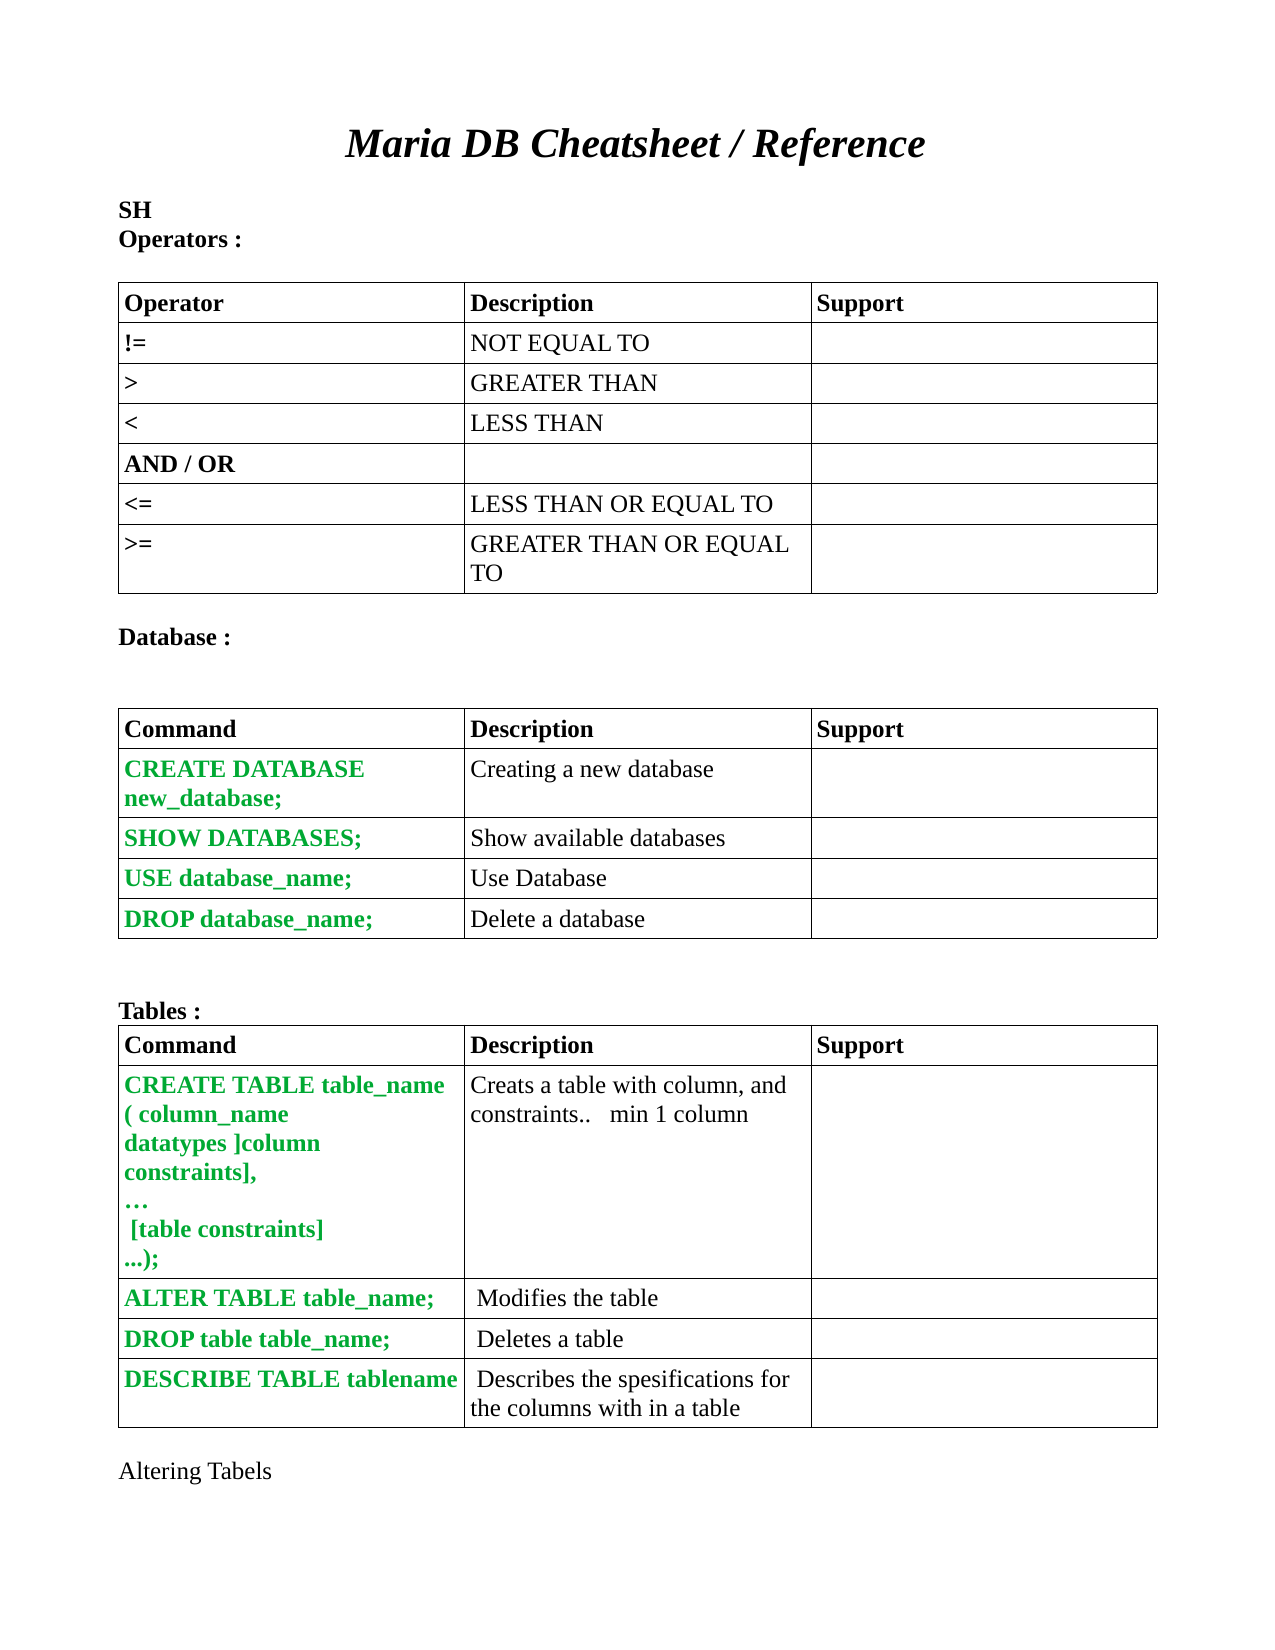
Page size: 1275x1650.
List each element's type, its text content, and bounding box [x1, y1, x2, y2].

table_cell != [119, 323, 464, 362]
table_header Support [812, 1026, 1157, 1065]
table_cell Deletes a table [465, 1319, 811, 1358]
table_cell >= [119, 525, 464, 593]
table_cell <= [119, 484, 464, 524]
table_cell GREATER THAN OR EQUAL TO [465, 525, 811, 593]
table_cell [812, 859, 1157, 898]
table_cell Modifies the table [465, 1279, 811, 1318]
table_cell [812, 323, 1157, 362]
table_cell [812, 1066, 1157, 1278]
table_cell DROP database_name; [119, 899, 464, 938]
table_cell [812, 525, 1157, 593]
table_cell Delete a database [465, 899, 811, 938]
table_cell LESS THAN OR EQUAL TO [465, 484, 811, 524]
table_cell [812, 1359, 1157, 1427]
table_header Description [465, 709, 811, 748]
table_cell SHOW DATABASES; [119, 818, 464, 857]
table_cell CREATE TABLE table_name ( column_name datatypes ]column constraints], … [table constraints] ...); [119, 1066, 464, 1278]
table_cell Creating a new database [465, 749, 811, 817]
table_cell ALTER TABLE table_name; [119, 1279, 464, 1318]
text Operators : [118, 224, 1157, 253]
table_cell [812, 818, 1157, 857]
table_cell Use Database [465, 859, 811, 898]
table_header Support [812, 709, 1157, 748]
table_cell [812, 1319, 1157, 1358]
text Tables : [118, 996, 1157, 1024]
table_cell [812, 404, 1157, 443]
table_header Operator [119, 283, 464, 322]
table_cell [812, 444, 1157, 483]
text SH [118, 196, 1157, 224]
table_cell [465, 444, 811, 483]
table_cell LESS THAN [465, 404, 811, 443]
table_cell Creats a table with column, and constraints.. min 1 column [465, 1066, 811, 1278]
table_cell [812, 1279, 1157, 1318]
table_cell CREATE DATABASE new_database; [119, 749, 464, 817]
text Database : [118, 622, 1157, 708]
table_cell [812, 364, 1157, 403]
table_cell DESCRIBE TABLE tablename [119, 1359, 464, 1427]
table_cell GREATER THAN [465, 364, 811, 403]
table_header Description [465, 1026, 811, 1065]
table_cell Describes the spesifications for the columns with in a table [465, 1359, 811, 1427]
table_header Support [812, 283, 1157, 322]
table_cell DROP table table_name; [119, 1319, 464, 1358]
table_cell > [119, 364, 464, 403]
table_cell [812, 749, 1157, 817]
table_header Command [119, 709, 464, 748]
table_cell [812, 899, 1157, 938]
table_header Command [119, 1026, 464, 1065]
table_cell USE database_name; [119, 859, 464, 898]
table_header Description [465, 283, 811, 322]
text Altering Tabels [118, 1456, 1157, 1485]
table_cell < [119, 404, 464, 443]
table_cell NOT EQUAL TO [465, 323, 811, 362]
table_cell [812, 484, 1157, 524]
table_cell AND / OR [119, 444, 464, 483]
table_cell Show available databases [465, 818, 811, 857]
